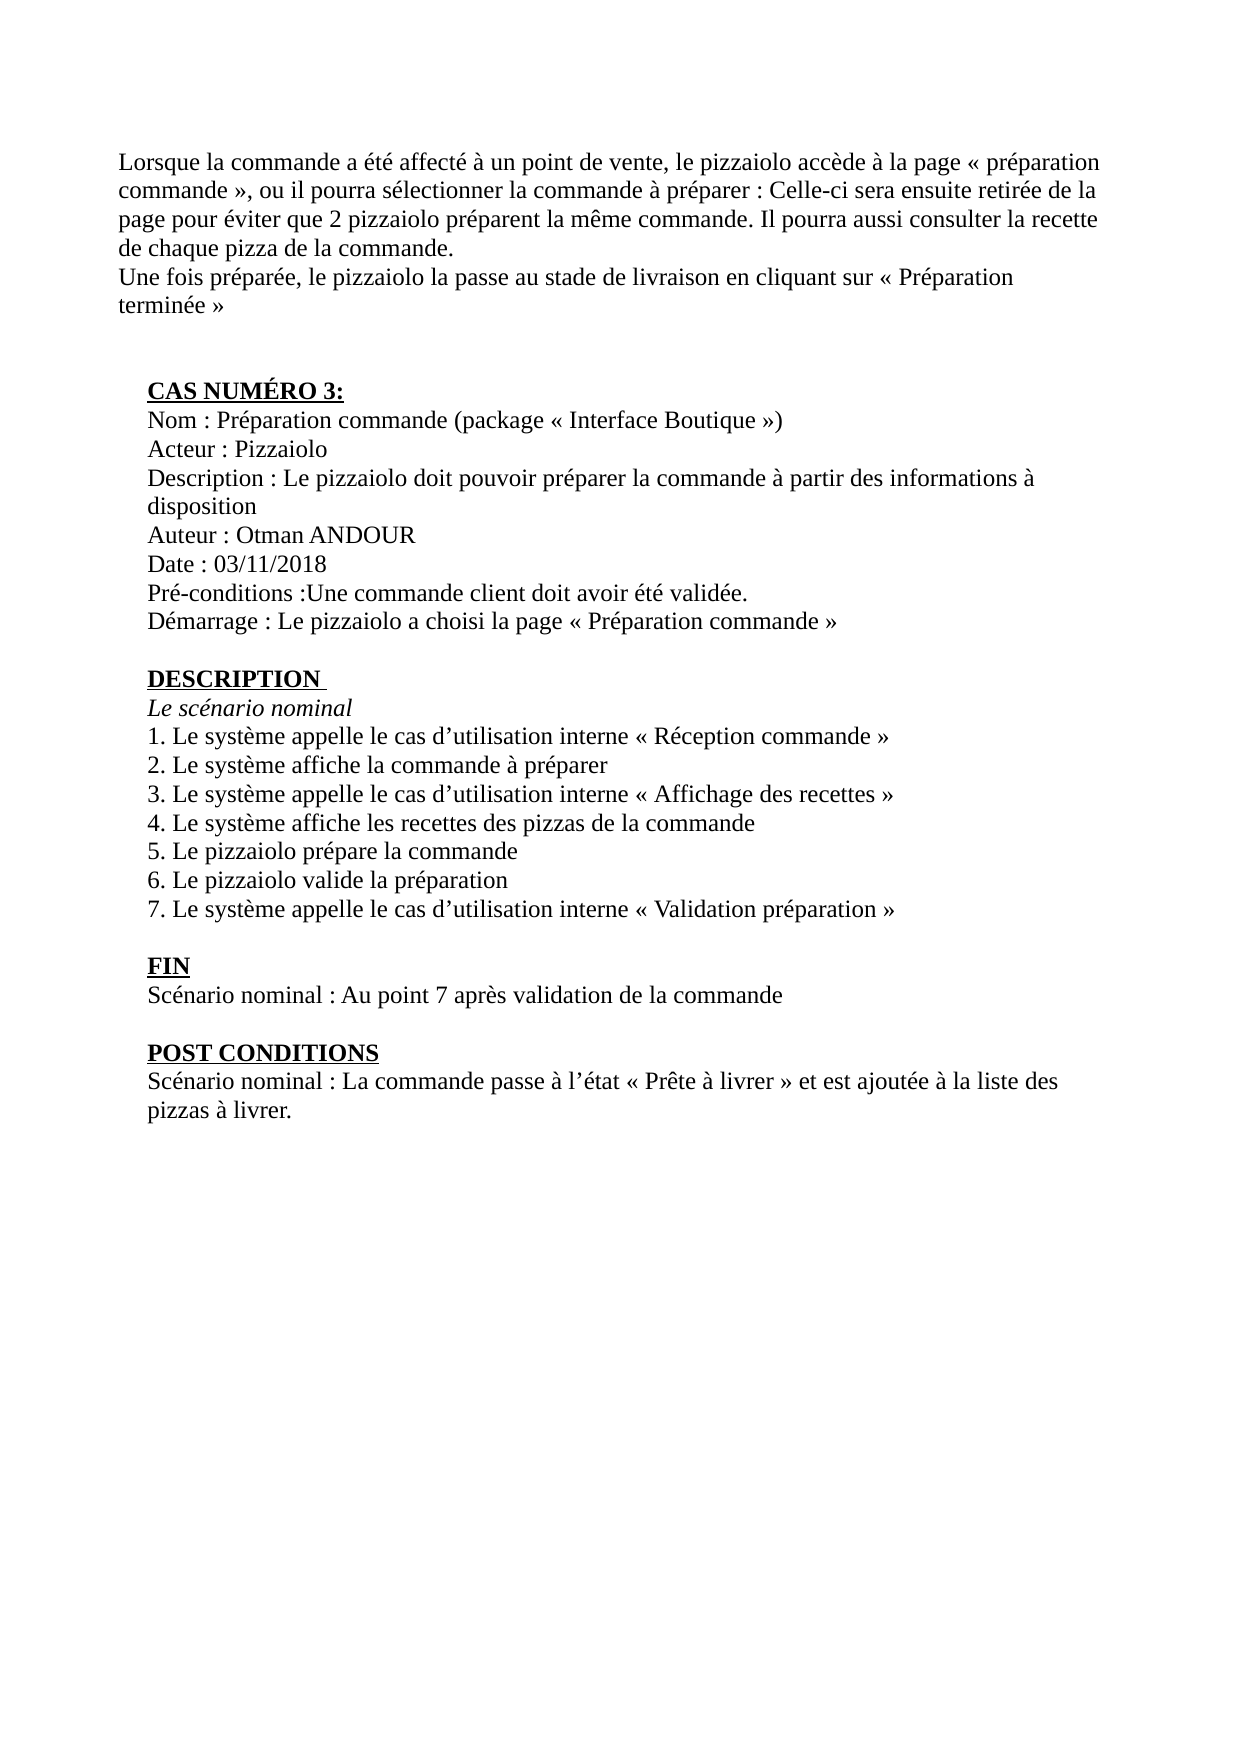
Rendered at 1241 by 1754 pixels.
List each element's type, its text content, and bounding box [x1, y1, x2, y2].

text Lorsque la commande a été affecté à un point de vente, le pizzaiolo accède à la page « préparation commande », ou il pourra sélectionner la commande à préparer : Celle-ci sera ensuite retirée de la page pour éviter que 2 pizzaiolo préparent la même commande. Il pourra aussi consulter la recette de chaque pizza de la commande. Une fois préparée, le pizzaiolo la passe au stade de livraison en cliquant sur « Préparation terminée » [118, 147, 1122, 319]
